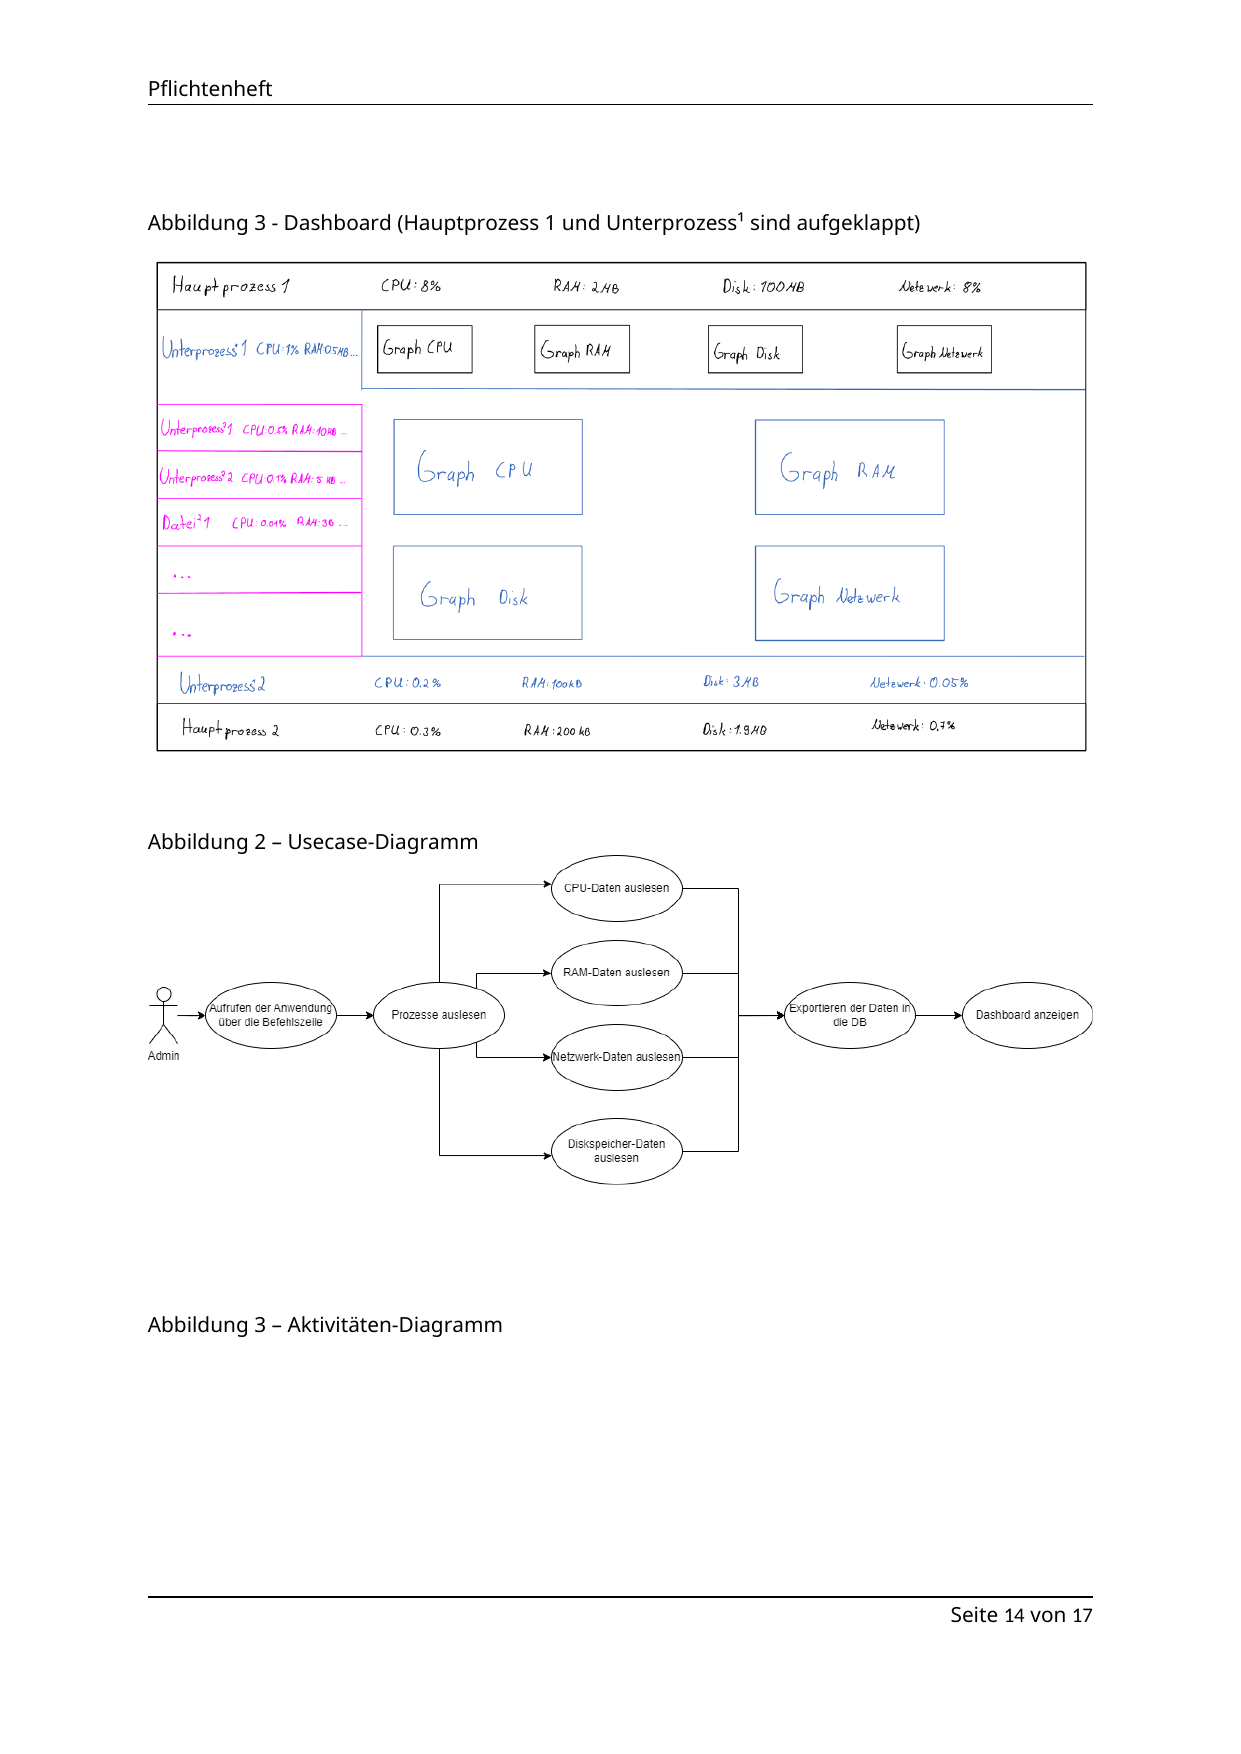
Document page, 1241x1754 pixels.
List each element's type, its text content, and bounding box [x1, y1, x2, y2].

picture [147, 259, 1093, 754]
text Abbildung 3 – Aktivitäten-Diagramm [148, 1311, 1093, 1339]
picture [147, 855, 1093, 1185]
text Abbildung 3 - Dashboard (Hauptprozess 1 und Unterprozess¹ sind aufgeklappt) [148, 208, 1093, 236]
text Abbildung 2 – Usecase-Diagramm [148, 827, 1093, 855]
